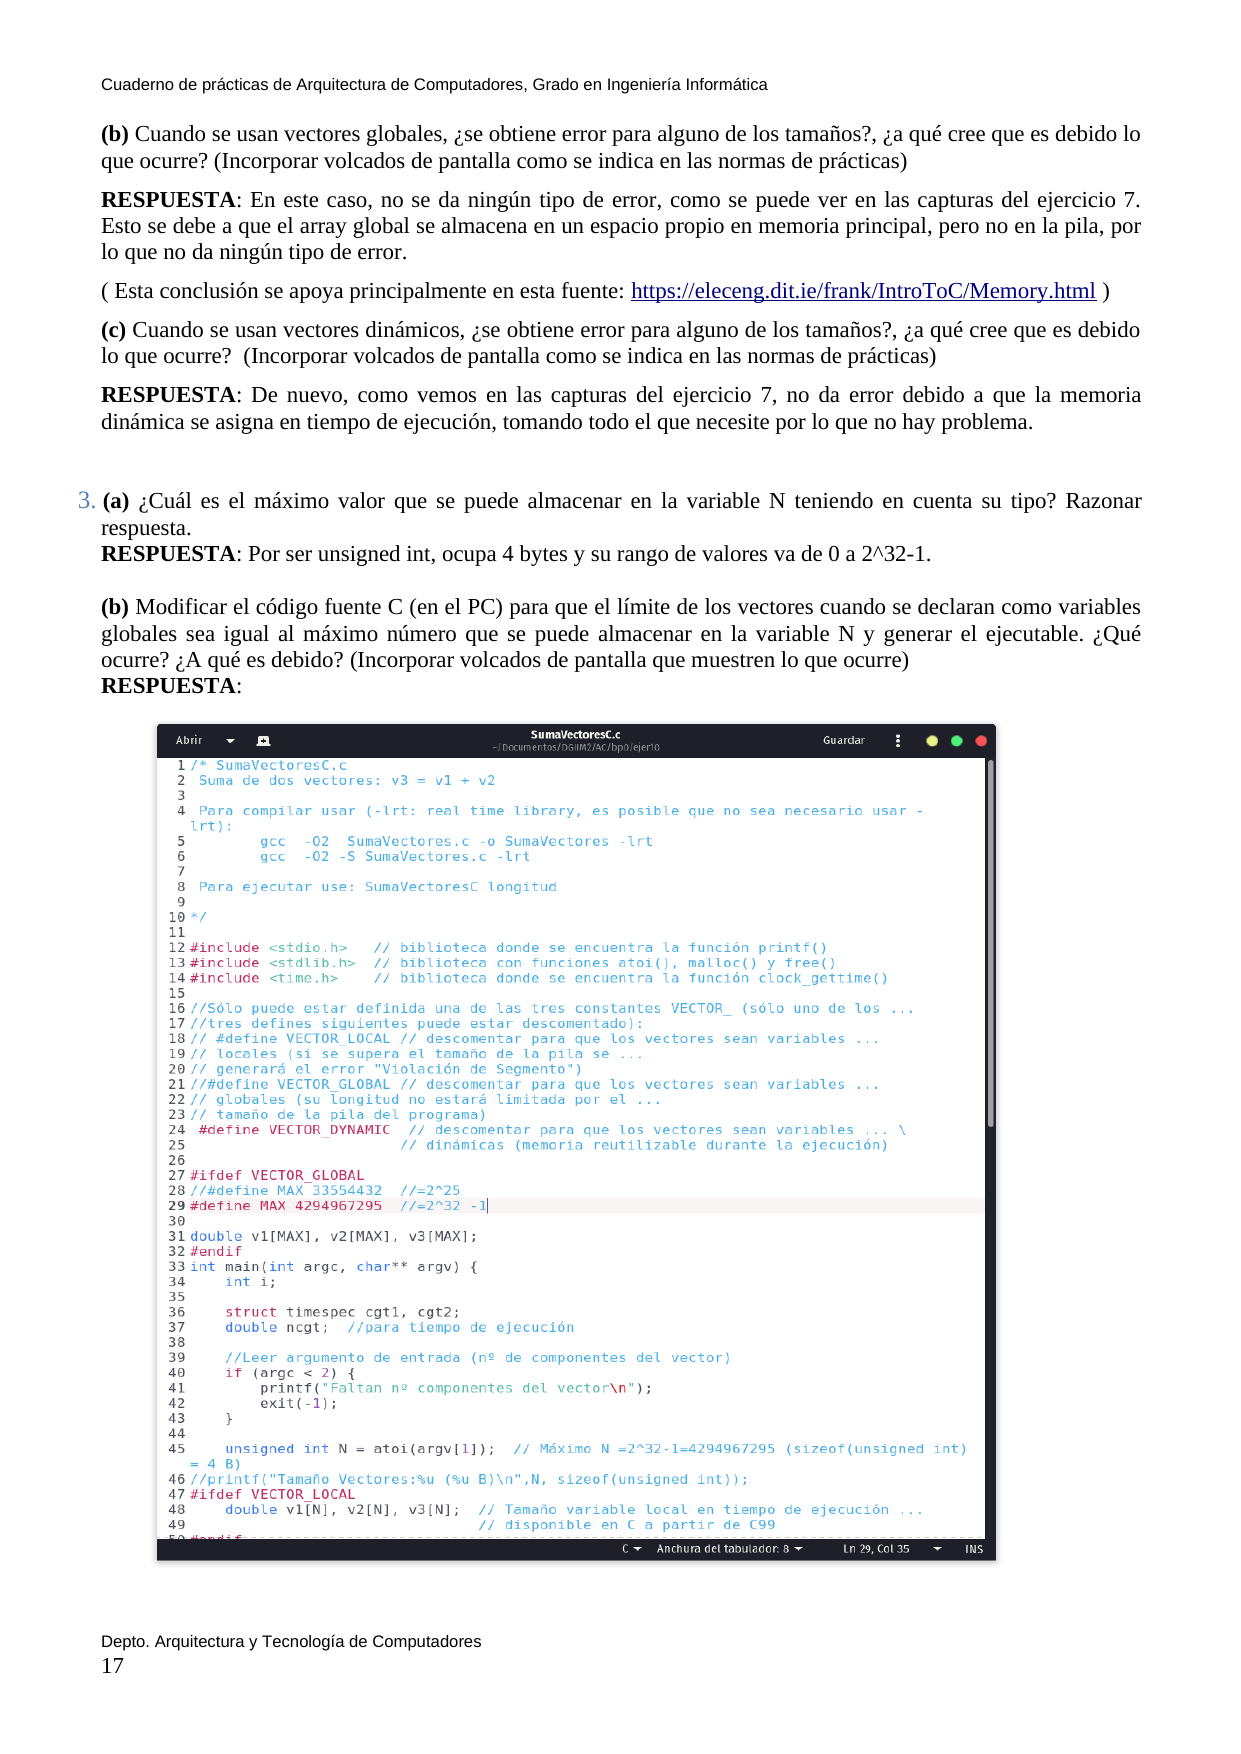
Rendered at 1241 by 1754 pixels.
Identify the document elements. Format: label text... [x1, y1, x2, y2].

list ( Esta conclusión se apoya principalmente en esta fuente: https://eleceng.dit.ie/frank/IntroToC/Memory.html ) [101, 277, 1143, 304]
picture [145, 715, 1007, 1572]
list RESPUESTA: En este caso, no se da ningún tipo de error, como se puede ver en las capturas del ejercicio 7. Esto se debe a que el array global se almacena en un espacio propio en memoria principal, pero no en la pila, por lo que no da ningún tipo de error. [101, 186, 1143, 265]
list (c) Cuando se usan vectores dinámicos, ¿se obtiene error para alguno de los tamaños?, ¿a qué cree que es debido lo que ocurre? (Incorporar volcados de pantalla como se indica en las normas de prácticas) [101, 316, 1143, 369]
text (b) Modificar el código fuente C (en el PC) para que el límite de los vectores cuando se declaran como variables globales sea igual al máximo número que se puede almacenar en la variable N y generar el ejecutable. ¿Qué ocurre? ¿A qué es debido? (Incorporar volcados de pantalla que muestren lo que ocurre) [101, 593, 1143, 672]
list (a) ¿Cuál es el máximo valor que se puede almacenar en la variable N teniendo en cuenta su tipo? Razonar respuesta. [71, 485, 1143, 541]
text RESPUESTA: [101, 672, 1143, 699]
list RESPUESTA: De nuevo, como vemos en las capturas del ejercicio 7, no da error debido a que la memoria dinámica se asigna en tiempo de ejecución, tomando todo el que necesite por lo que no hay problema. [101, 381, 1143, 434]
text RESPUESTA: Por ser unsigned int, ocupa 4 bytes y su rango de valores va de 0 a 2^32-1. [101, 541, 1143, 567]
list (b) Cuando se usan vectores globales, ¿se obtiene error para alguno de los tamaños?, ¿a qué cree que es debido lo que ocurre? (Incorporar volcados de pantalla como se indica en las normas de prácticas) [101, 121, 1143, 173]
